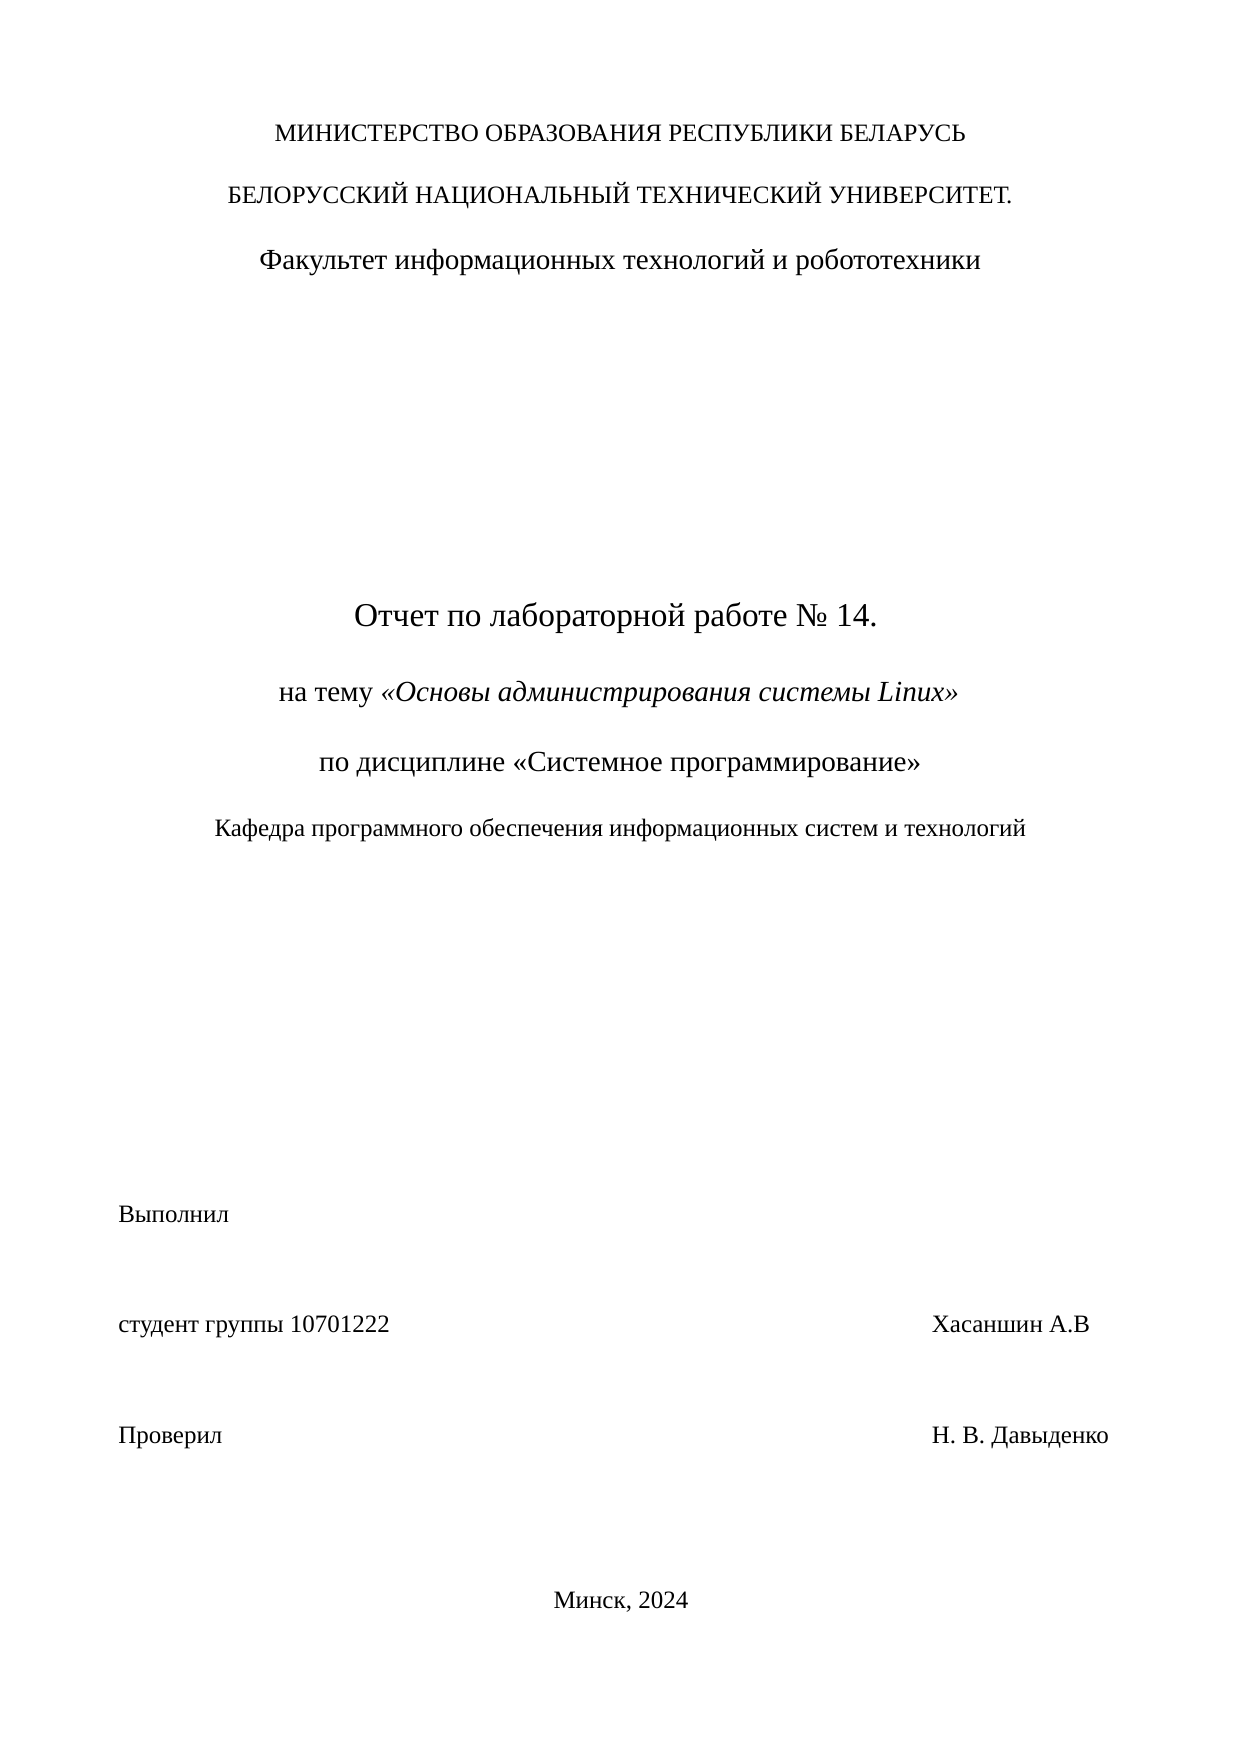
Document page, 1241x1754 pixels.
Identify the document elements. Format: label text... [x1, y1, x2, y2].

text Минск, 2024 [119, 1586, 1122, 1614]
text МИНИСТЕРСТВО ОБРАЗОВАНИЯ РЕСПУБЛИКИ БЕЛАРУСЬ [118, 118, 1122, 147]
text БЕЛОРУССКИЙ НАЦИОНАЛЬНЫЙ ТЕХНИЧЕСКИЙ УНИВЕРСИТЕТ. [118, 180, 1122, 209]
text Выполнил [118, 1199, 1122, 1228]
text по дисциплине «Системное программирование» [118, 744, 1122, 777]
text Отчет по лабораторной работе № 14. [118, 596, 1122, 634]
text Факультет информационных технологий и робототехники [118, 242, 1122, 275]
text Проверил Н. В. Давыденко [118, 1420, 1122, 1449]
text Кафедра программного обеспечения информационных систем и технологий [118, 813, 1122, 841]
text студент группы 10701222 Хасаншин А.В [118, 1309, 1122, 1338]
text на тему «Основы администрирования системы Linux» [118, 674, 1122, 708]
